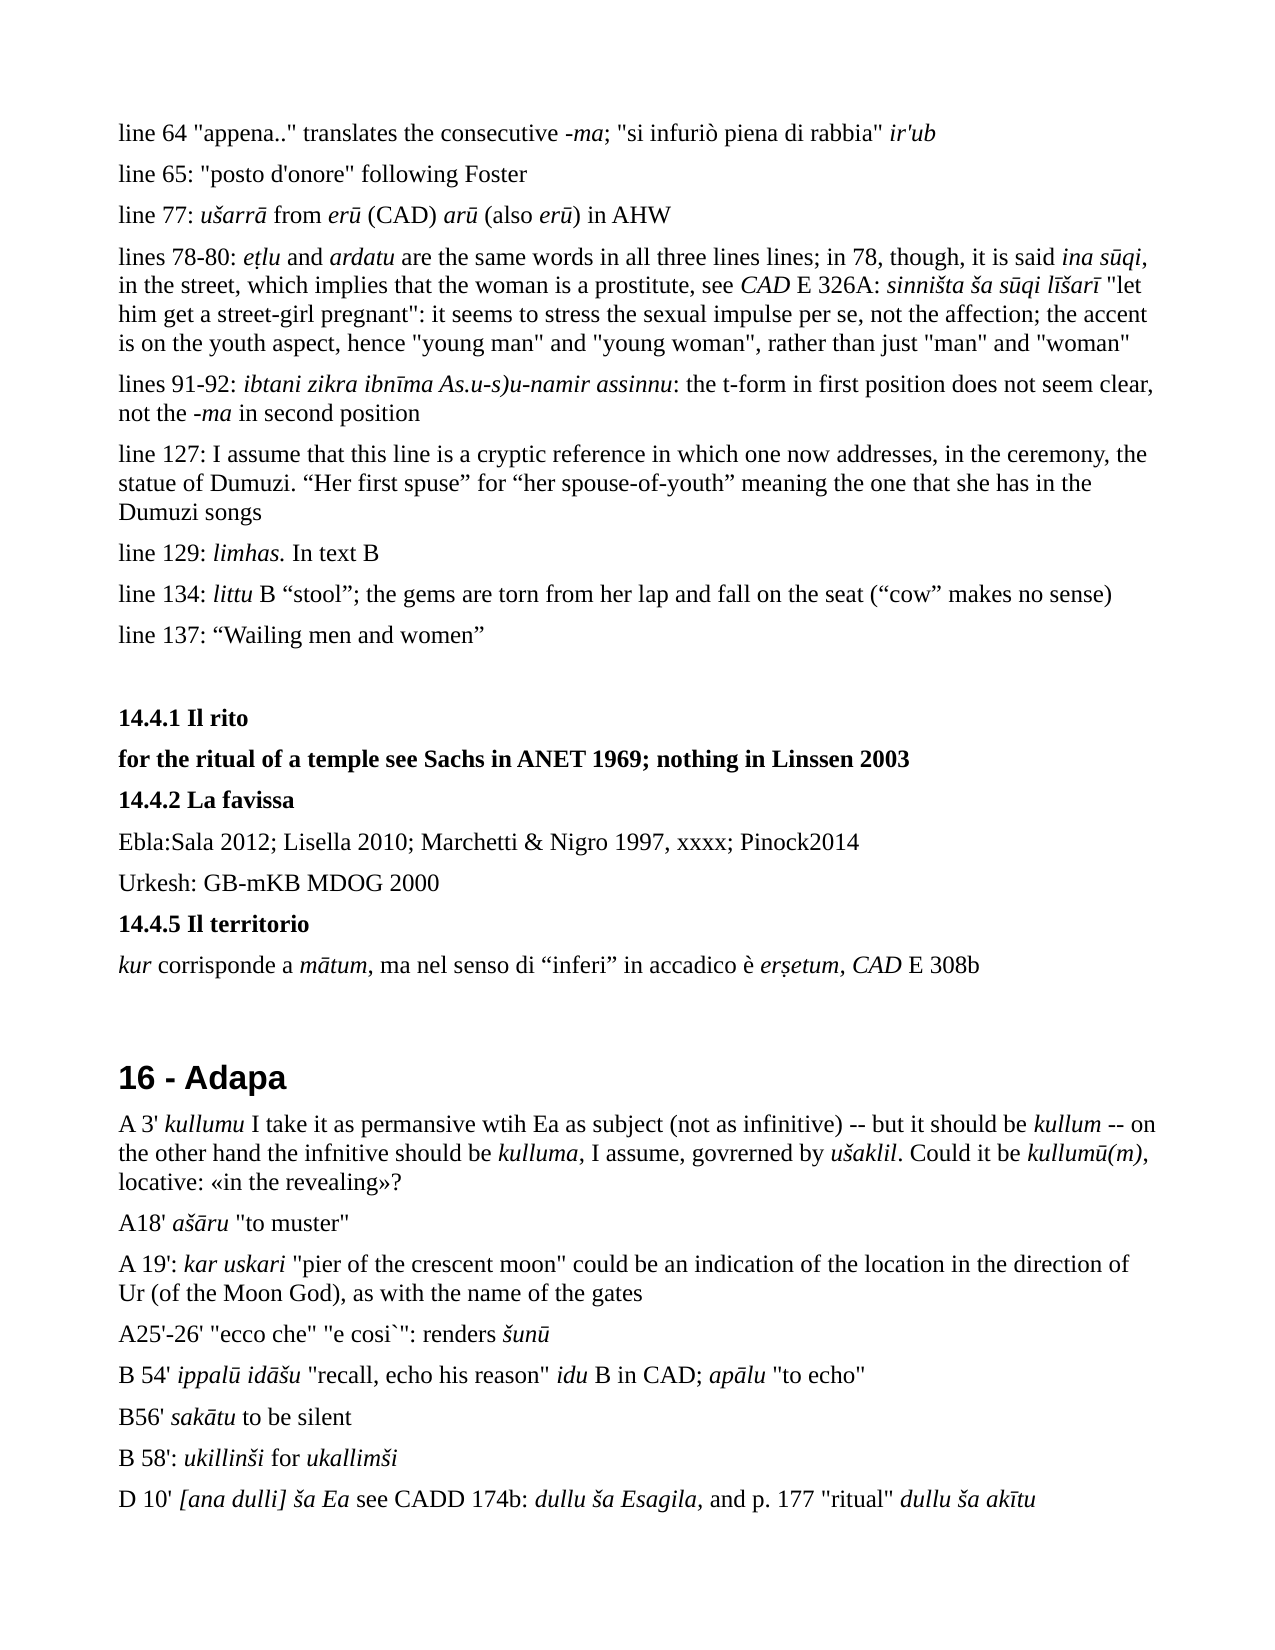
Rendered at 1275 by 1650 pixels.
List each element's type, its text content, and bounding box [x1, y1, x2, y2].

text lines 78-80: eṭlu and ardatu are the same words in all three lines lines; in 78, though, it is said ina sūqi, in the street, which implies that the woman is a prostitute, see CAD E 326A: sinništa ša sūqi līšarī "let him get a street-girl pregnant": it seems to stress the sexual impulse per se, not the affection; the accent is on the youth aspect, hence "young man" and "young woman", rather than just "man" and "woman" [118, 242, 1157, 357]
text kur corrisponde a mātum, ma nel senso di “inferi” in accadico è erṣetum, CAD E 308b [118, 951, 1157, 979]
text line 77: ušarrā from erū (CAD) arū (also erū) in AHW [118, 201, 1157, 229]
text line 64 "appena.." translates the consecutive -ma; "si infuriò piena di rabbia" ir'ub [118, 118, 1157, 147]
text line 129: limhas. In text B [118, 538, 1157, 567]
text line 134: littu B “stool”; the gems are torn from her lap and fall on the seat (“cow” makes no sense) [118, 579, 1157, 608]
text 14.4.5 Il territorio [118, 909, 1157, 938]
text Ebla:Sala 2012; Lisella 2010; Marchetti & Nigro 1997, xxxx; Pinock2014 [118, 827, 1157, 856]
text B 54' ippalū idāšu "recall, echo his reason" idu B in CAD; apālu "to echo" [118, 1361, 1157, 1389]
text B 58': ukillinši for ukallimši [118, 1443, 1157, 1472]
text Urkesh: GB-mKB MDOG 2000 [118, 868, 1157, 897]
text 14.4.1 Il rito [118, 703, 1157, 732]
text for the ritual of a temple see Sachs in ANET 1969; nothing in Linssen 2003 [118, 744, 1157, 773]
text A 3' kullumu I take it as permansive wtih Ea as subject (not as infinitive) -- but it should be kullum -- on the other hand the infnitive should be kulluma, I assume, govrerned by ušaklil. Could it be kullumū(m), locative: «in the revealing»? [118, 1109, 1157, 1196]
text 14.4.2 La favissa [118, 786, 1157, 814]
text A18' ašāru "to muster" [118, 1208, 1157, 1237]
subtitle 16 - Adapa [118, 1058, 1157, 1097]
text B56' sakātu to be silent [118, 1402, 1157, 1431]
text lines 91-92: ibtani zikra ibnīma As.u-s)u-namir assinnu: the t-form in first position does not seem clear, not the -ma in second position [118, 369, 1157, 427]
text A25'-26' "ecco che" "e cosi`": renders šunū [118, 1319, 1157, 1348]
text line 65: "posto d'onore" following Foster [118, 159, 1157, 188]
text D 10' [ana dulli] ša Ea see CADD 174b: dullu ša Esagila, and p. 177 "ritual" dullu ša akītu [118, 1484, 1157, 1513]
text line 137: “Wailing men and women” [118, 621, 1157, 649]
text A 19': kar uskari "pier of the crescent moon" could be an indication of the location in the direction of Ur (of the Moon God), as with the name of the gates [118, 1249, 1157, 1307]
text line 127: I assume that this line is a cryptic reference in which one now addresses, in the ceremony, the statue of Dumuzi. “Her first spuse” for “her spouse-of-youth” meaning the one that she has in the Dumuzi songs [118, 439, 1157, 526]
